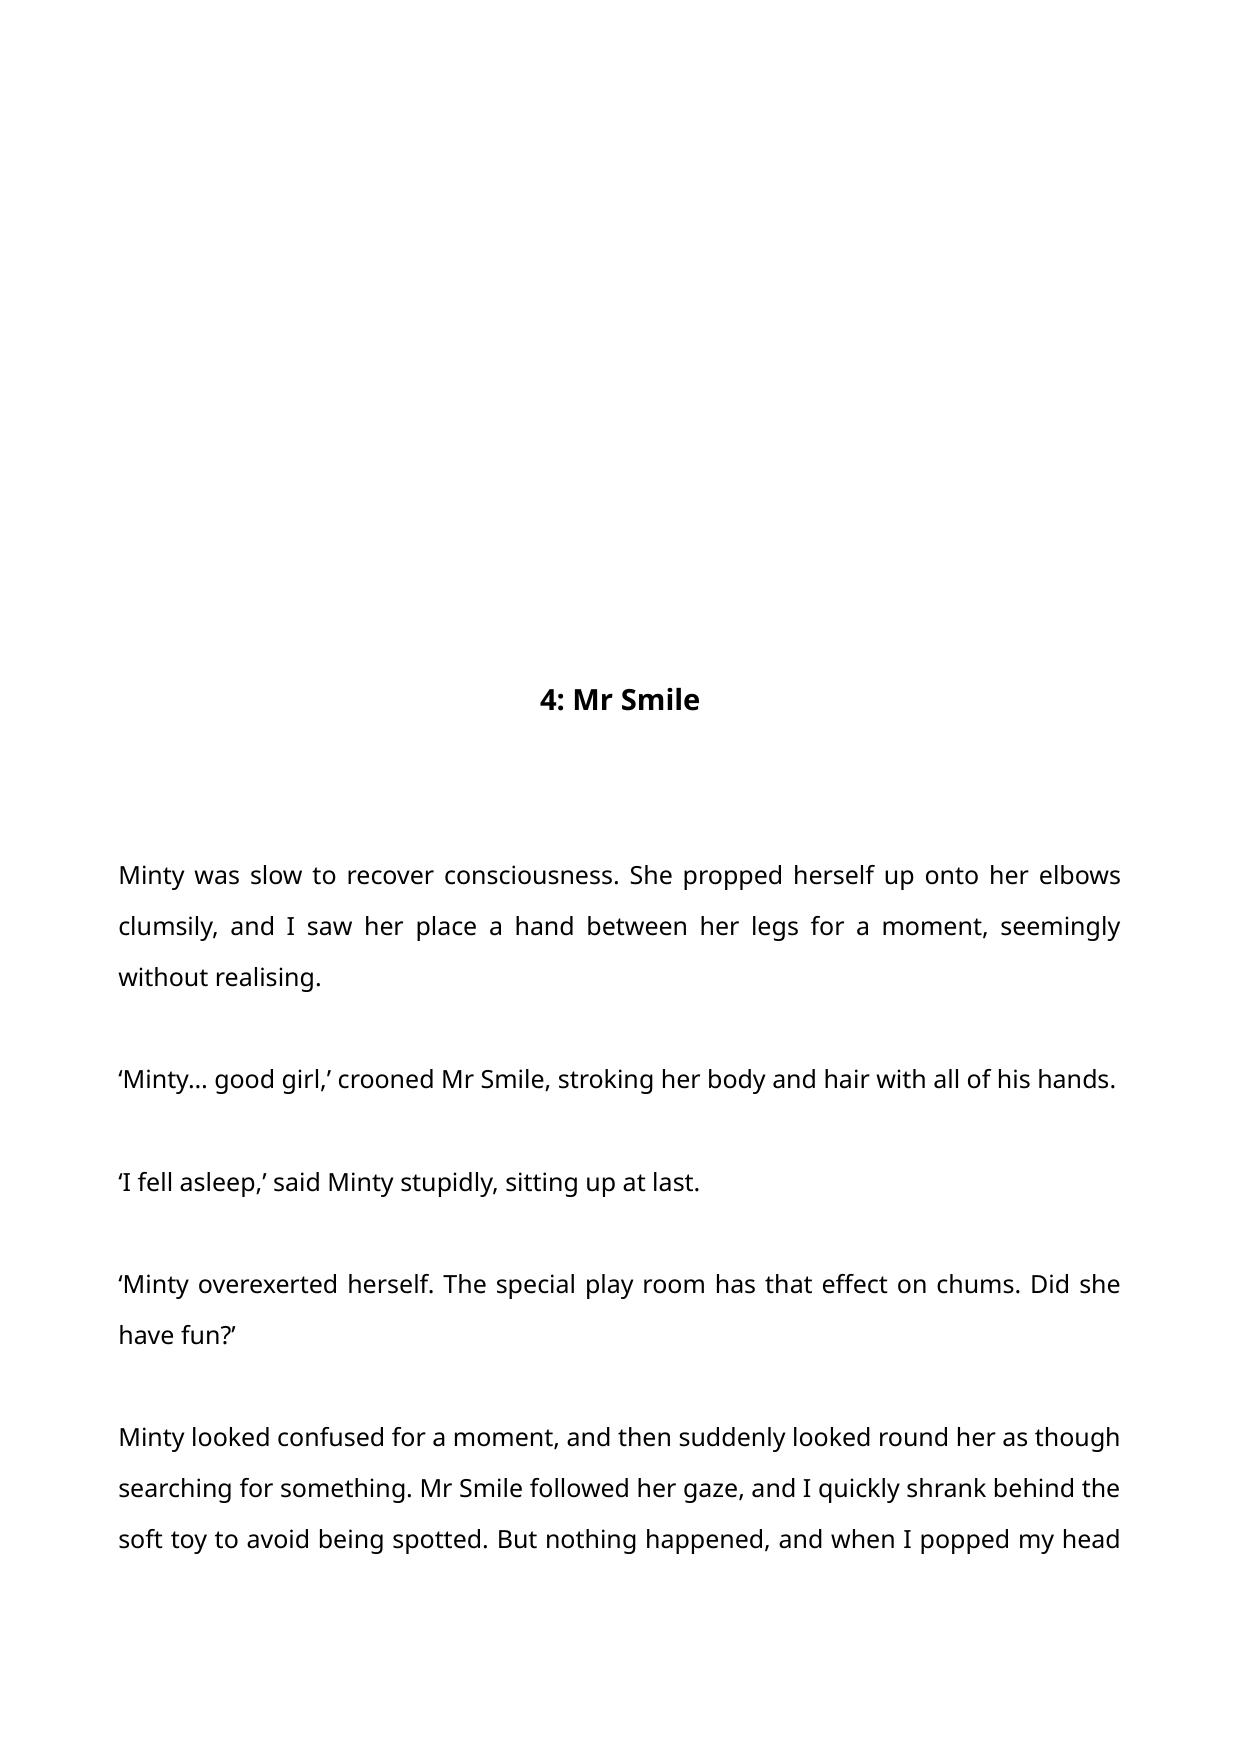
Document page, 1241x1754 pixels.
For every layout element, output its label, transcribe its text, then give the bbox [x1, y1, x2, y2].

text Minty looked confused for a moment, and then suddenly looked round her as though searching for something. Mr Smile followed her gaze, and I quickly shrank behind the soft toy to avoid being spotted. But nothing happened, and when I popped my head [118, 1419, 1122, 1556]
text ‘Minty overexerted herself. The special play room has that effect on chums. Did she have fun?’ [118, 1266, 1122, 1351]
text 4: Mr Smile [118, 679, 1122, 719]
text ‘Minty… good girl,’ crooned Mr Smile, stroking her body and hair with all of his hands. [118, 1062, 1122, 1096]
text Minty was slow to recover consciousness. She propped herself up onto her elbows clumsily, and I saw her place a hand between her legs for a moment, seemingly without realising. [118, 858, 1122, 994]
text ‘I fell asleep,’ said Minty stupidly, sitting up at last. [118, 1164, 1122, 1198]
